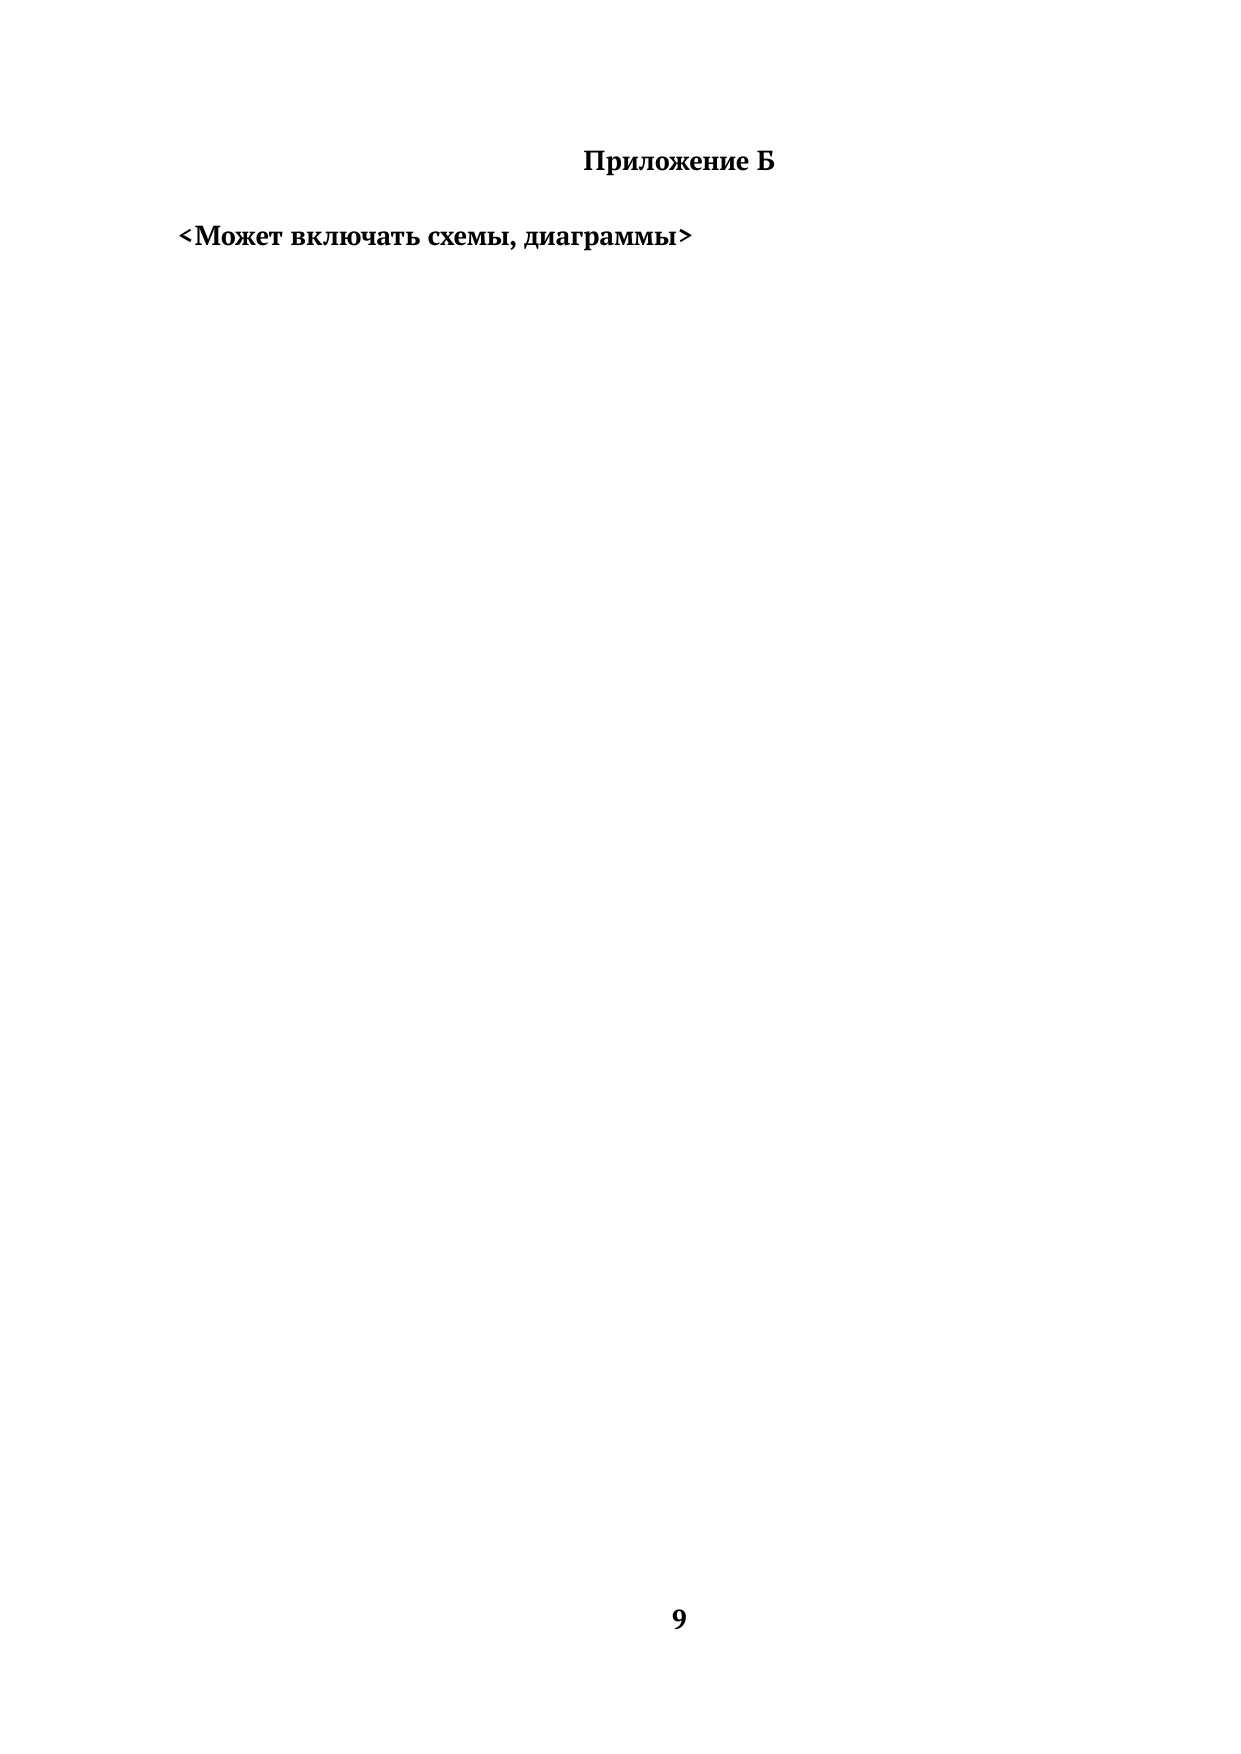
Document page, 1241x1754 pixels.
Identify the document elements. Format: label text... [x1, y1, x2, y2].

text <Может включать схемы, диаграммы> [177, 218, 1181, 251]
text Приложение Б [177, 143, 1181, 176]
